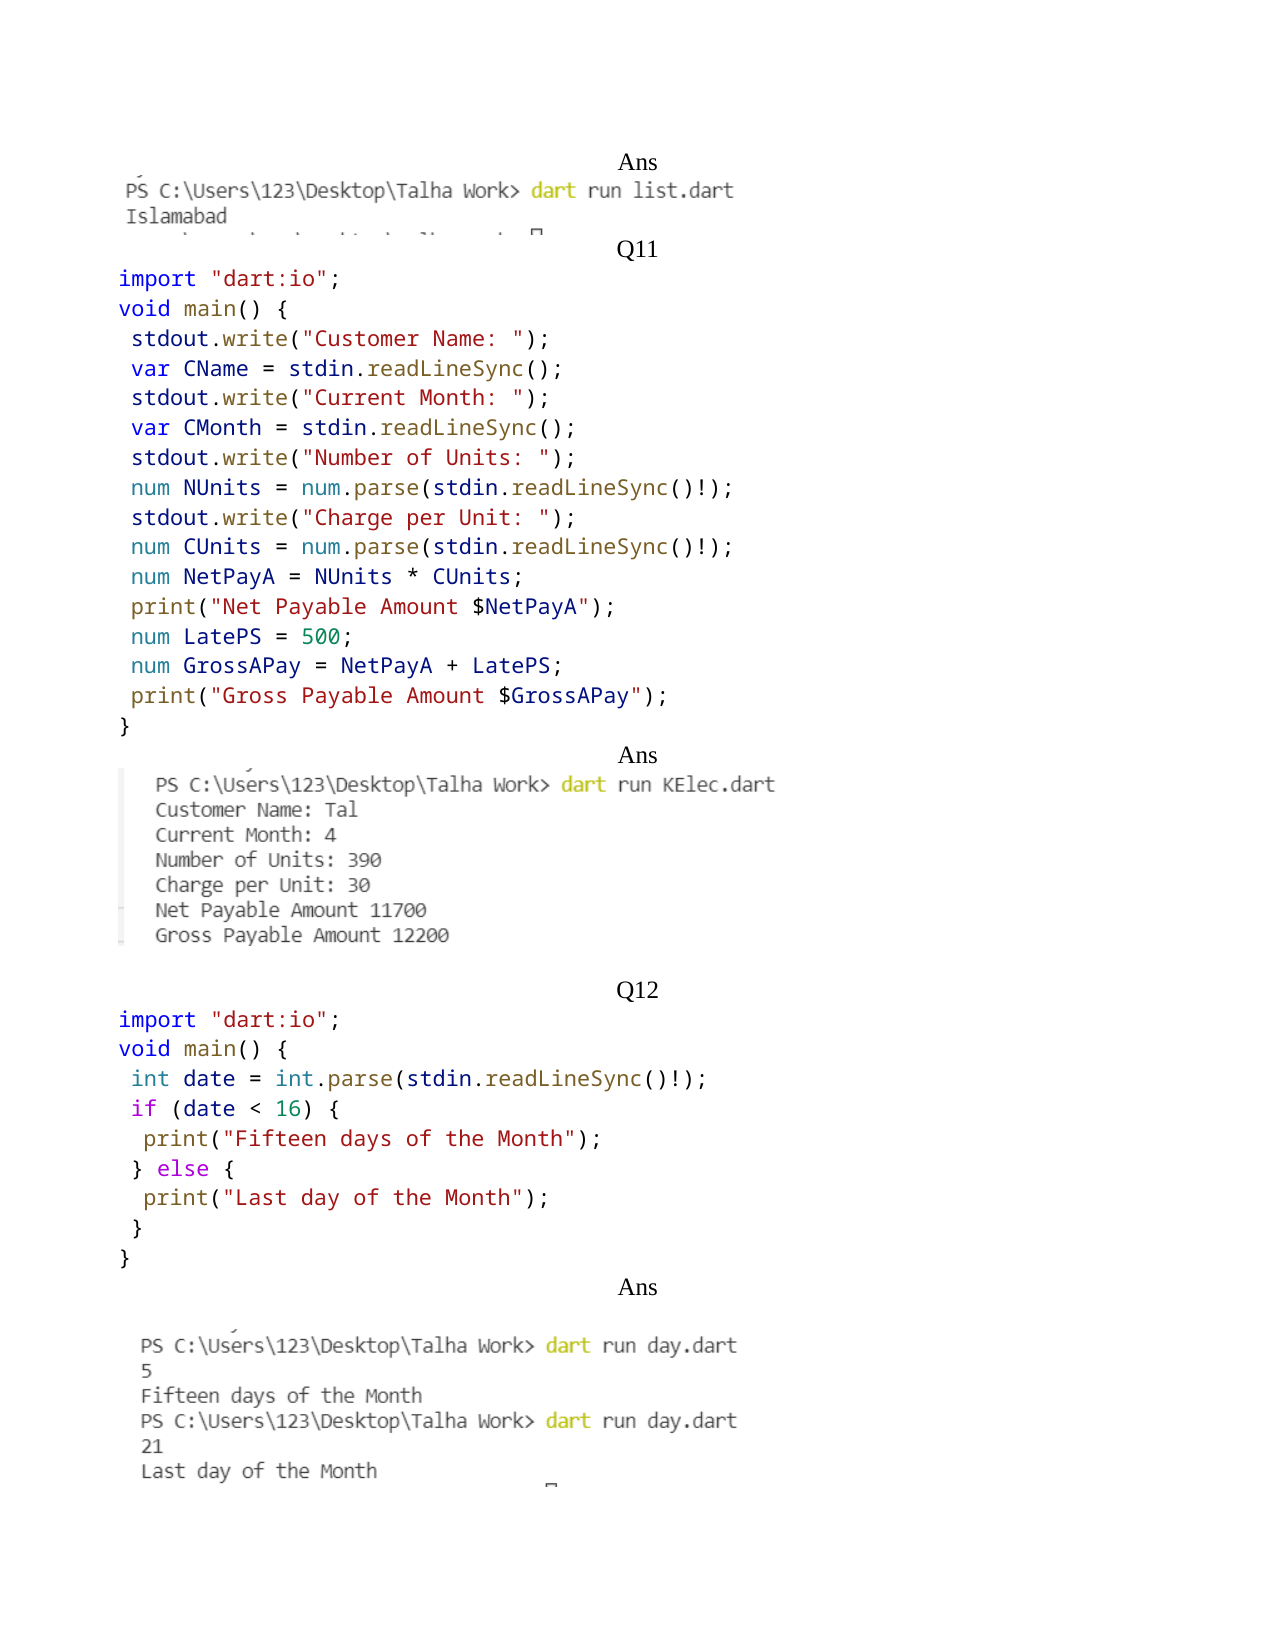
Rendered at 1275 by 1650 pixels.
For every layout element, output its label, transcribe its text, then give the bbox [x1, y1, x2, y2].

text Q11 [118, 176, 1157, 263]
text Q12 [118, 975, 1157, 1003]
text var CName = stdin.readLineSync(); [118, 352, 1157, 382]
text import "dart:io"; [118, 263, 1157, 293]
text import "dart:io"; [118, 1003, 1157, 1033]
picture [118, 175, 784, 235]
text if (date < 16) { [118, 1093, 1157, 1123]
picture [118, 768, 784, 946]
text stdout.write("Number of Units: "); [118, 442, 1157, 472]
text print("Gross Payable Amount $GrossAPay"); [118, 680, 1157, 710]
text } else { [118, 1152, 1157, 1182]
text stdout.write("Current Month: "); [118, 382, 1157, 412]
text Ans [118, 147, 1157, 176]
text void main() { [118, 293, 1157, 323]
text num NUnits = num.parse(stdin.readLineSync()!); [118, 472, 1157, 501]
text Ans [118, 740, 1157, 768]
text stdout.write("Customer Name: "); [118, 323, 1157, 352]
text num LatePS = 500; [118, 621, 1157, 650]
text var CMonth = stdin.readLineSync(); [118, 412, 1157, 442]
text Ans [118, 1272, 1157, 1300]
picture [118, 1329, 756, 1487]
text num NetPayA = NUnits * CUnits; [118, 561, 1157, 591]
text print("Last day of the Month"); [118, 1182, 1157, 1212]
text print("Net Payable Amount $NetPayA"); [118, 591, 1157, 621]
text stdout.write("Charge per Unit: "); [118, 501, 1157, 531]
text } [118, 710, 1157, 740]
text print("Fifteen days of the Month"); [118, 1123, 1157, 1152]
text void main() { [118, 1033, 1157, 1063]
text int date = int.parse(stdin.readLineSync()!); [118, 1063, 1157, 1093]
text } [118, 1212, 1157, 1242]
text num CUnits = num.parse(stdin.readLineSync()!); [118, 531, 1157, 561]
text } [118, 1242, 1157, 1272]
text num GrossAPay = NetPayA + LatePS; [118, 650, 1157, 680]
